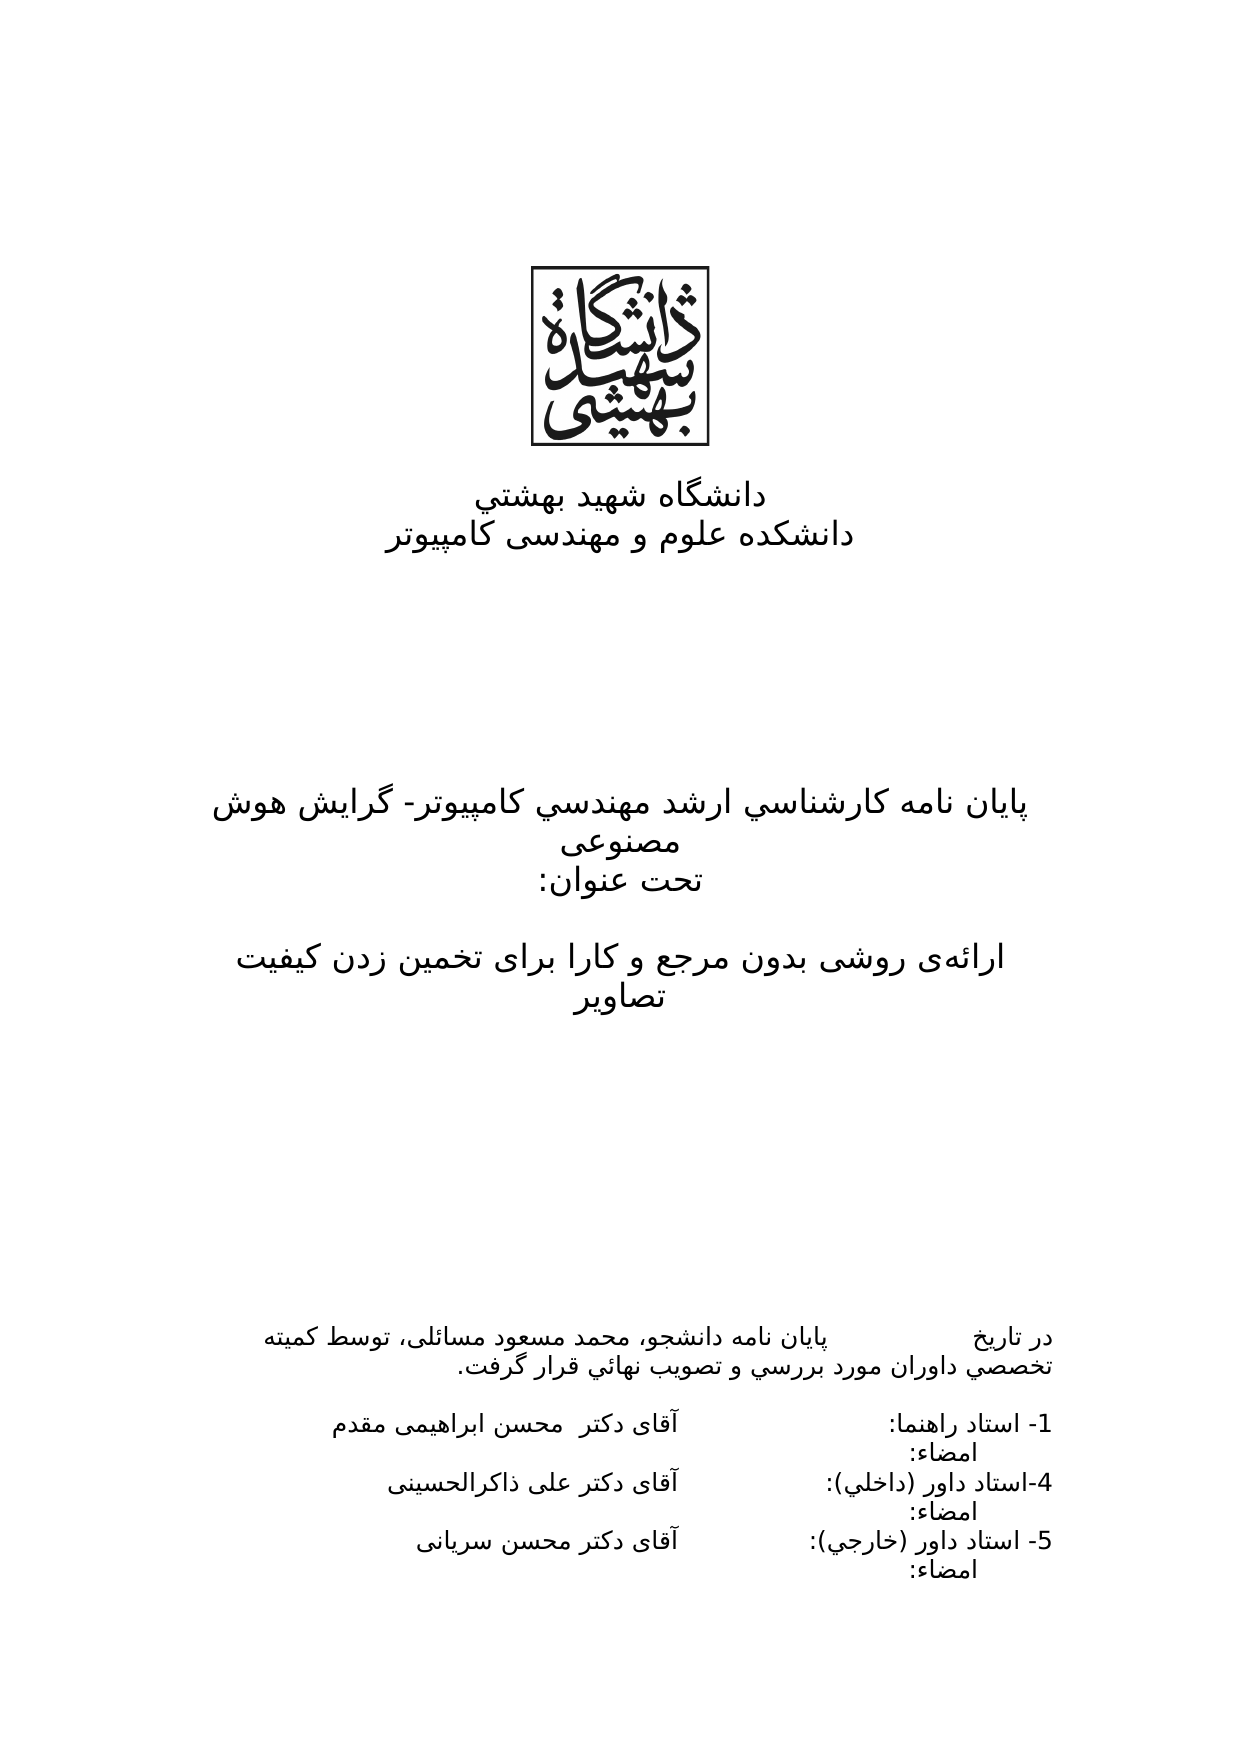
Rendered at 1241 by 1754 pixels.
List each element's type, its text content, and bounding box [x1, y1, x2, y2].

text 4-استاد داور (داخلي): آقای دکتر علی ذاکرالحسینی امضاء: [187, 1468, 1053, 1526]
text ارائه‌ی روشی بدون مرجع و کارا برای تخمین زدن کیفیت تصاویر [187, 938, 1053, 1016]
text 5- استاد داور (خارجي): آقای دکتر محسن سریانی امضاء: [187, 1526, 1053, 1584]
text در تاريخ پايان نامه دانشجو، محمد مسعود مسائلی، توسط کميته تخصصي داوران مورد بررسي و تصويب نهائي قرار گرفت. [187, 1322, 1053, 1381]
text دانشکده علوم و مهندسی کامپيوتر [187, 514, 1053, 553]
text تحت عنوان: [187, 861, 1053, 899]
picture [531, 266, 710, 446]
text دانشگاه شهيد بهشتي [187, 475, 1053, 514]
text 1- استاد راهنما: آقای دکتر محسن ابراهیمی مقدم امضاء: [187, 1409, 1053, 1468]
text پايان نامه کارشناسي ارشد مهندسي کامپیوتر- گرايش هوش مصنوعی [187, 783, 1053, 861]
